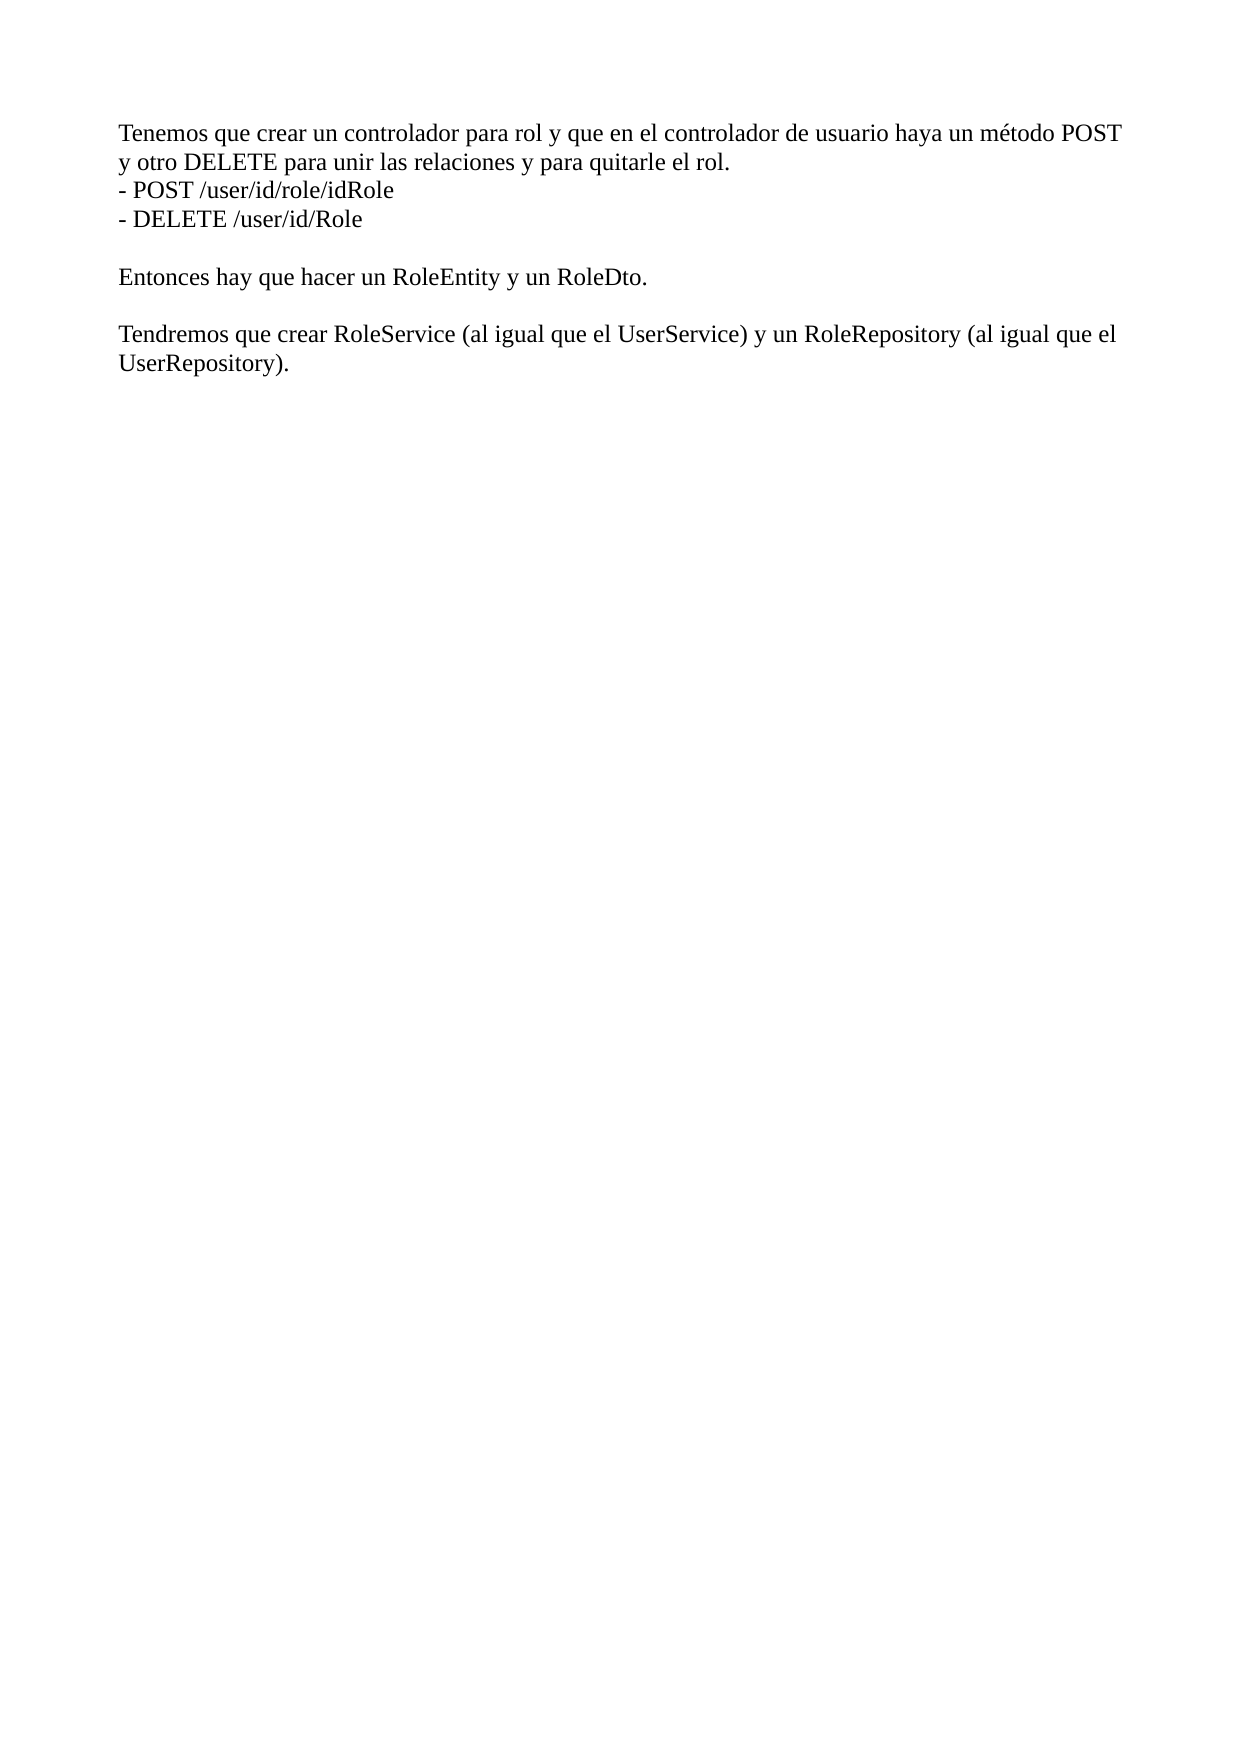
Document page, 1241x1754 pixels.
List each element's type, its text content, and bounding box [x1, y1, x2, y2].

text Entonces hay que hacer un RoleEntity y un RoleDto. [118, 262, 1122, 291]
text - DELETE /user/id/Role [118, 204, 1122, 233]
text Tenemos que crear un controlador para rol y que en el controlador de usuario haya un método POST y otro DELETE para unir las relaciones y para quitarle el rol. [118, 118, 1122, 176]
text Tendremos que crear RoleService (al igual que el UserService) y un RoleRepository (al igual que el UserRepository). [118, 319, 1122, 377]
text - POST /user/id/role/idRole [118, 176, 1122, 204]
